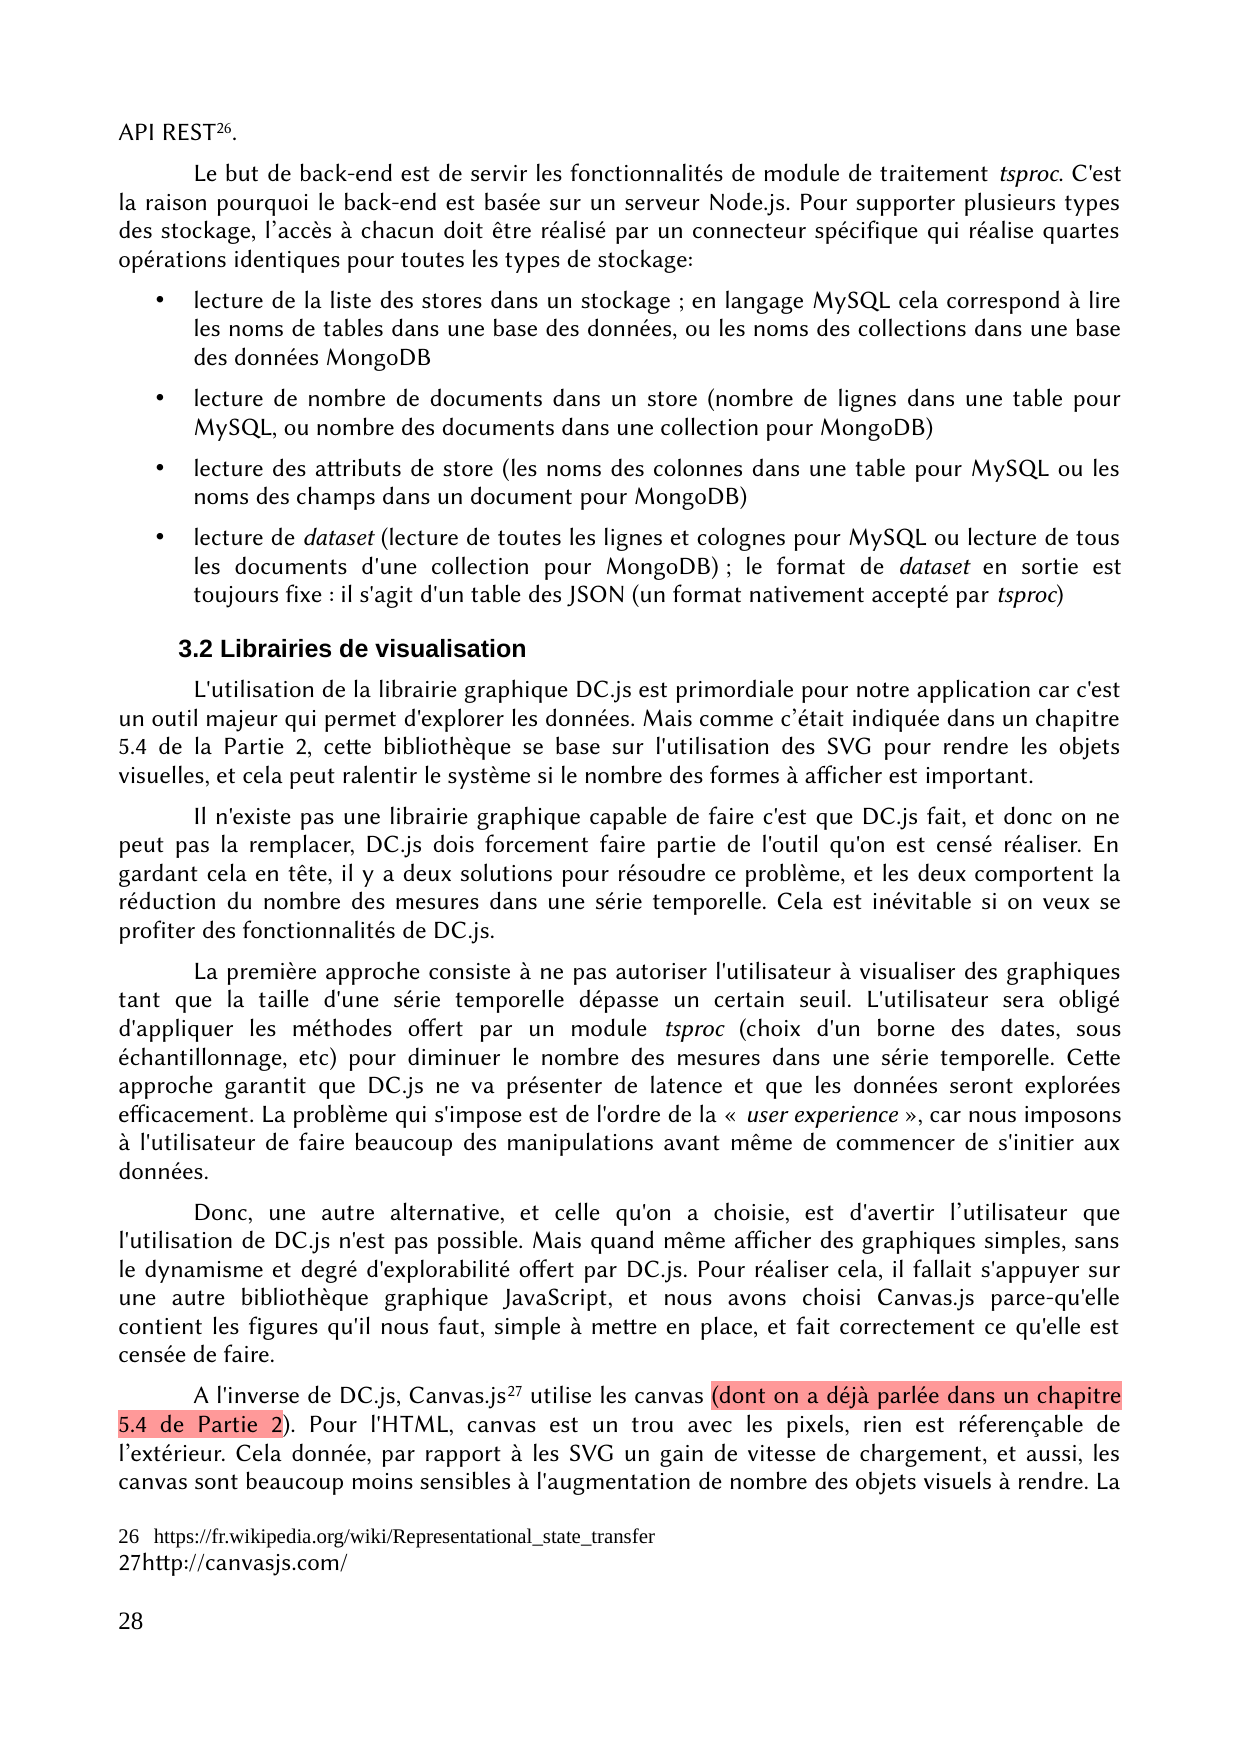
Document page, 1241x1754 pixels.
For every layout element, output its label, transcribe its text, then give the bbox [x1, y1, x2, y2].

subtitle Librairies de visualisation [118, 634, 1122, 662]
text Il n'existe pas une librairie graphique capable de faire c'est que DC.js fait, et donc on ne peut pas la remplacer, DC.js dois forcement faire partie de l'outil qu'on est censé réaliser. En gardant cela en tête, il y a deux solutions pour résoudre ce problème, et les deux comportent la réduction du nombre des mesures dans une série temporelle. Cela est inévitable si on veux se profiter des fonctionnalités de DC.js. [118, 802, 1122, 944]
list lecture de nombre de documents dans un store (nombre de lignes dans une table pour MySQL, ou nombre des documents dans une collection pour MongoDB) [156, 384, 1122, 441]
text Donc, une autre alternative, et celle qu'on a choisie, est d'avertir l’utilisateur que l'utilisation de DC.js n'est pas possible. Mais quand même afficher des graphiques simples, sans le dynamisme et degré d'explorabilité offert par DC.js. Pour réaliser cela, il fallait s'appuyer sur une autre bibliothèque graphique JavaScript, et nous avons choisi Canvas.js parce-qu'elle contient les figures qu'il nous faut, simple à mettre en place, et fait correctement ce qu'elle est censée de faire. [118, 1198, 1122, 1369]
text L'utilisation de la librairie graphique DC.js est primordiale pour notre application car c'est un outil majeur qui permet d'explorer les données. Mais comme c’était indiquée dans un chapitre 5.4 de la Partie 2, cette bibliothèque se base sur l'utilisation des SVG pour rendre les objets visuelles, et cela peut ralentir le système si le nombre des formes à afficher est important. [118, 675, 1122, 789]
list lecture des attributs de store (les noms des colonnes dans une table pour MySQL ou les noms des champs dans un document pour MongoDB) [156, 453, 1122, 511]
text Le but de back-end est de servir les fonctionnalités de module de traitement tsproc. C'est la raison pourquoi le back-end est basée sur un serveur Node.js. Pour supporter plusieurs types des stockage, l’accès à chacun doit être réalisé par un connecteur spécifique qui réalise quartes opérations identiques pour toutes les types de stockage: [118, 159, 1122, 273]
list lecture de la liste des stores dans un stockage ; en langage MySQL cela correspond à lire les noms de tables dans une base des données, ou les noms des collections dans une base des données MongoDB [156, 286, 1122, 371]
text La vue du client a été développée via les technologies WEB notamment HTML, CSS et Angular.js. La dernière est une framework JavaScript qui facilite la création des pages web dynamiques. De plus, nous avons utilisé un module d'angular Angular-Material, qui facilite aussi le rendu visuel des éléments d'interface et impose les spécifications de Google Material Design. L’interfaçage avec le back-end se fais grâce à des services angular, qui eux utilisent un API REST. [118, 118, 1122, 147]
text A l'inverse de DC.js, Canvas.js utilise les canvas (dont on a déjà parlée dans un chapitre 5.4 de Partie 2). Pour l'HTML, canvas est un trou avec les pixels, rien est réferençable de l’extérieur. Cela donnée, par rapport à les SVG un gain de vitesse de chargement, et aussi, les canvas sont beaucoup moins sensibles à l'augmentation de nombre des objets visuels à rendre. La [118, 1381, 1122, 1496]
text La première approche consiste à ne pas autoriser l'utilisateur à visualiser des graphiques tant que la taille d'une série temporelle dépasse un certain seuil. L'utilisateur sera obligé d'appliquer les méthodes offert par un module tsproc (choix d'un borne des dates, sous échantillonnage, etc) pour diminuer le nombre des mesures dans une série temporelle. Cette approche garantit que DC.js ne va présenter de latence et que les données seront explorées efficacement. La problème qui s'impose est de l'ordre de la « user experience », car nous imposons à l'utilisateur de faire beaucoup des manipulations avant même de commencer de s'initier aux données. [118, 957, 1122, 1185]
text https://fr.wikipedia.org/wiki/Representational_state_transfer [118, 1524, 1122, 1548]
list lecture de dataset (lecture de toutes les lignes et colognes pour MySQL ou lecture de tous les documents d'une collection pour MongoDB) ; le format de dataset en sortie est toujours fixe : il s'agit d'un table des JSON (un format nativement accepté par tsproc) [156, 523, 1122, 609]
text http://canvasjs.com/ [118, 1548, 1122, 1577]
